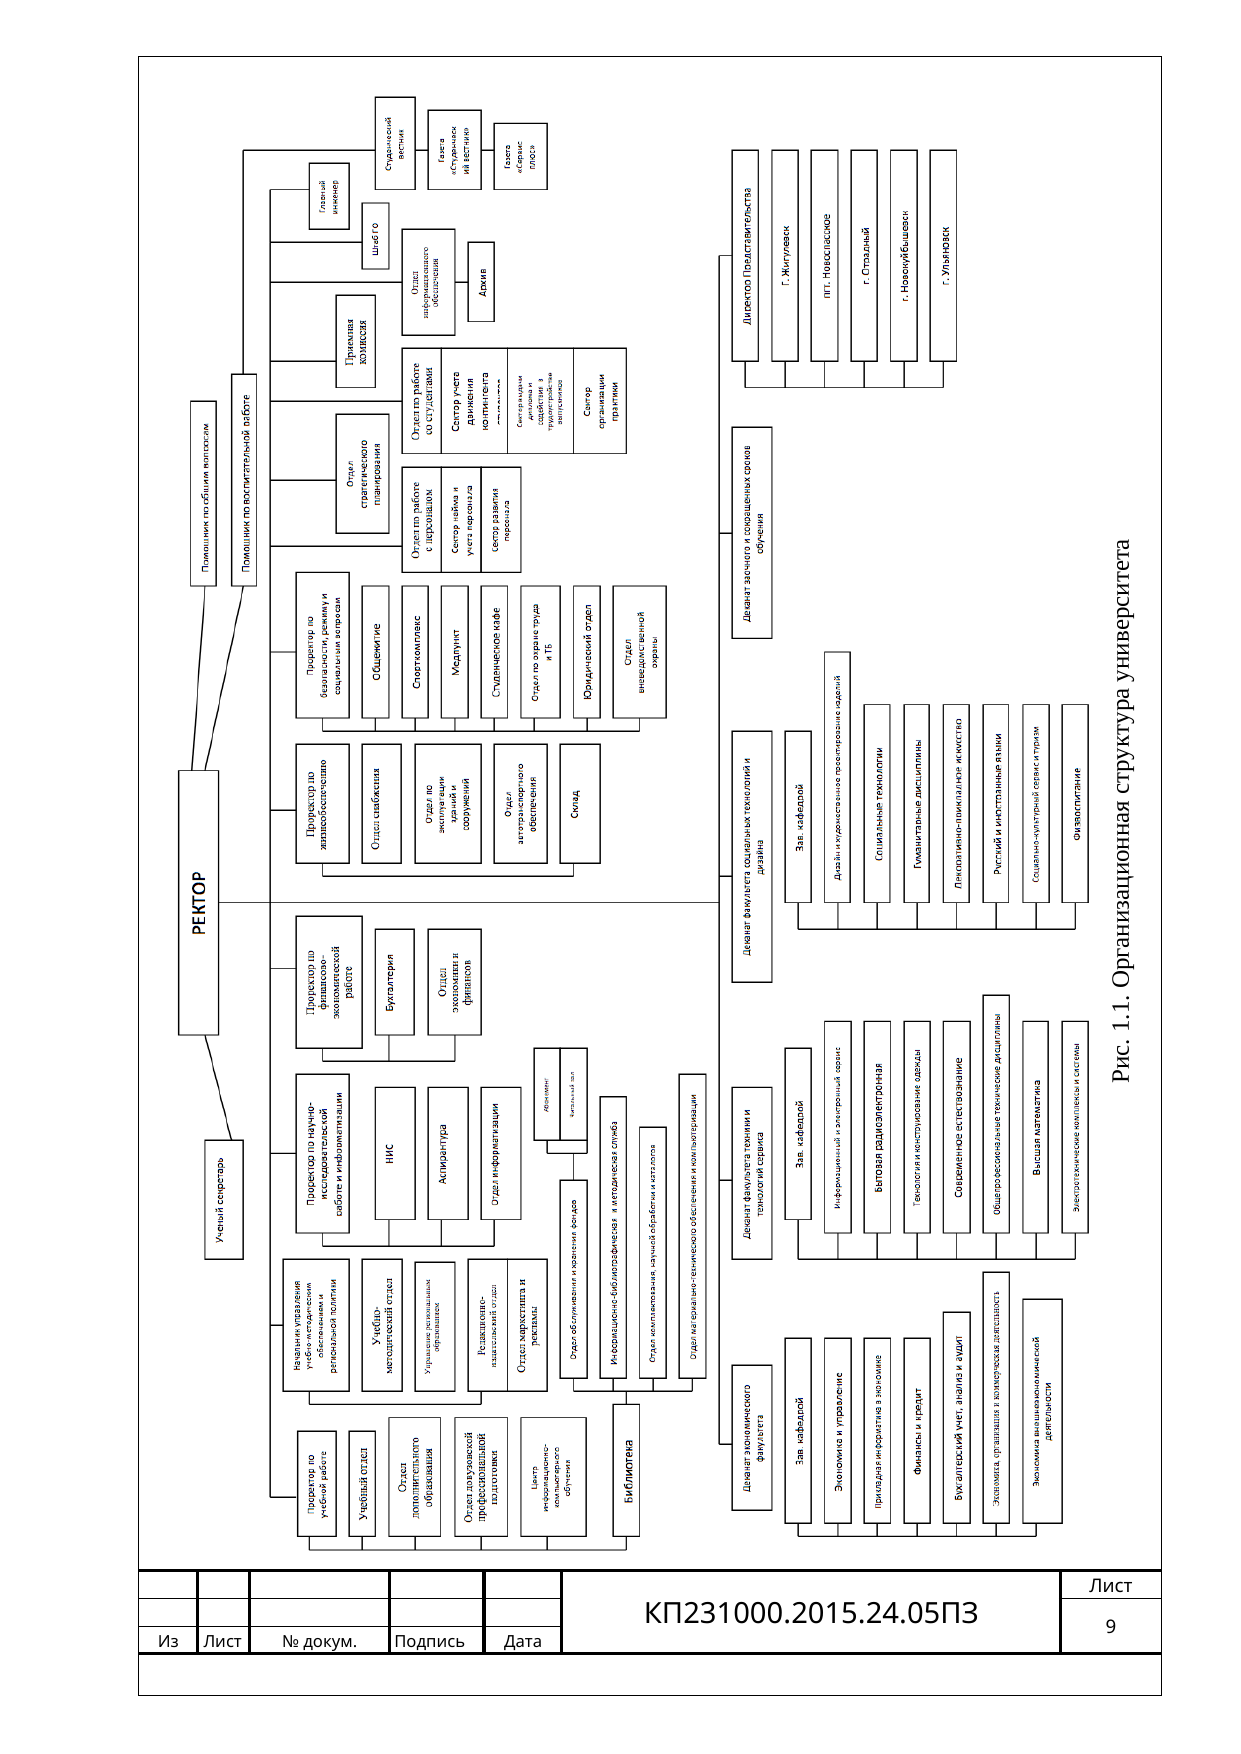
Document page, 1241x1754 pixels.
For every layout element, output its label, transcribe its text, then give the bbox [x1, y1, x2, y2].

table_header Рис. 1.1. Организационная структура университета [1091, 86, 1149, 1564]
picture [168, 86, 1091, 1565]
